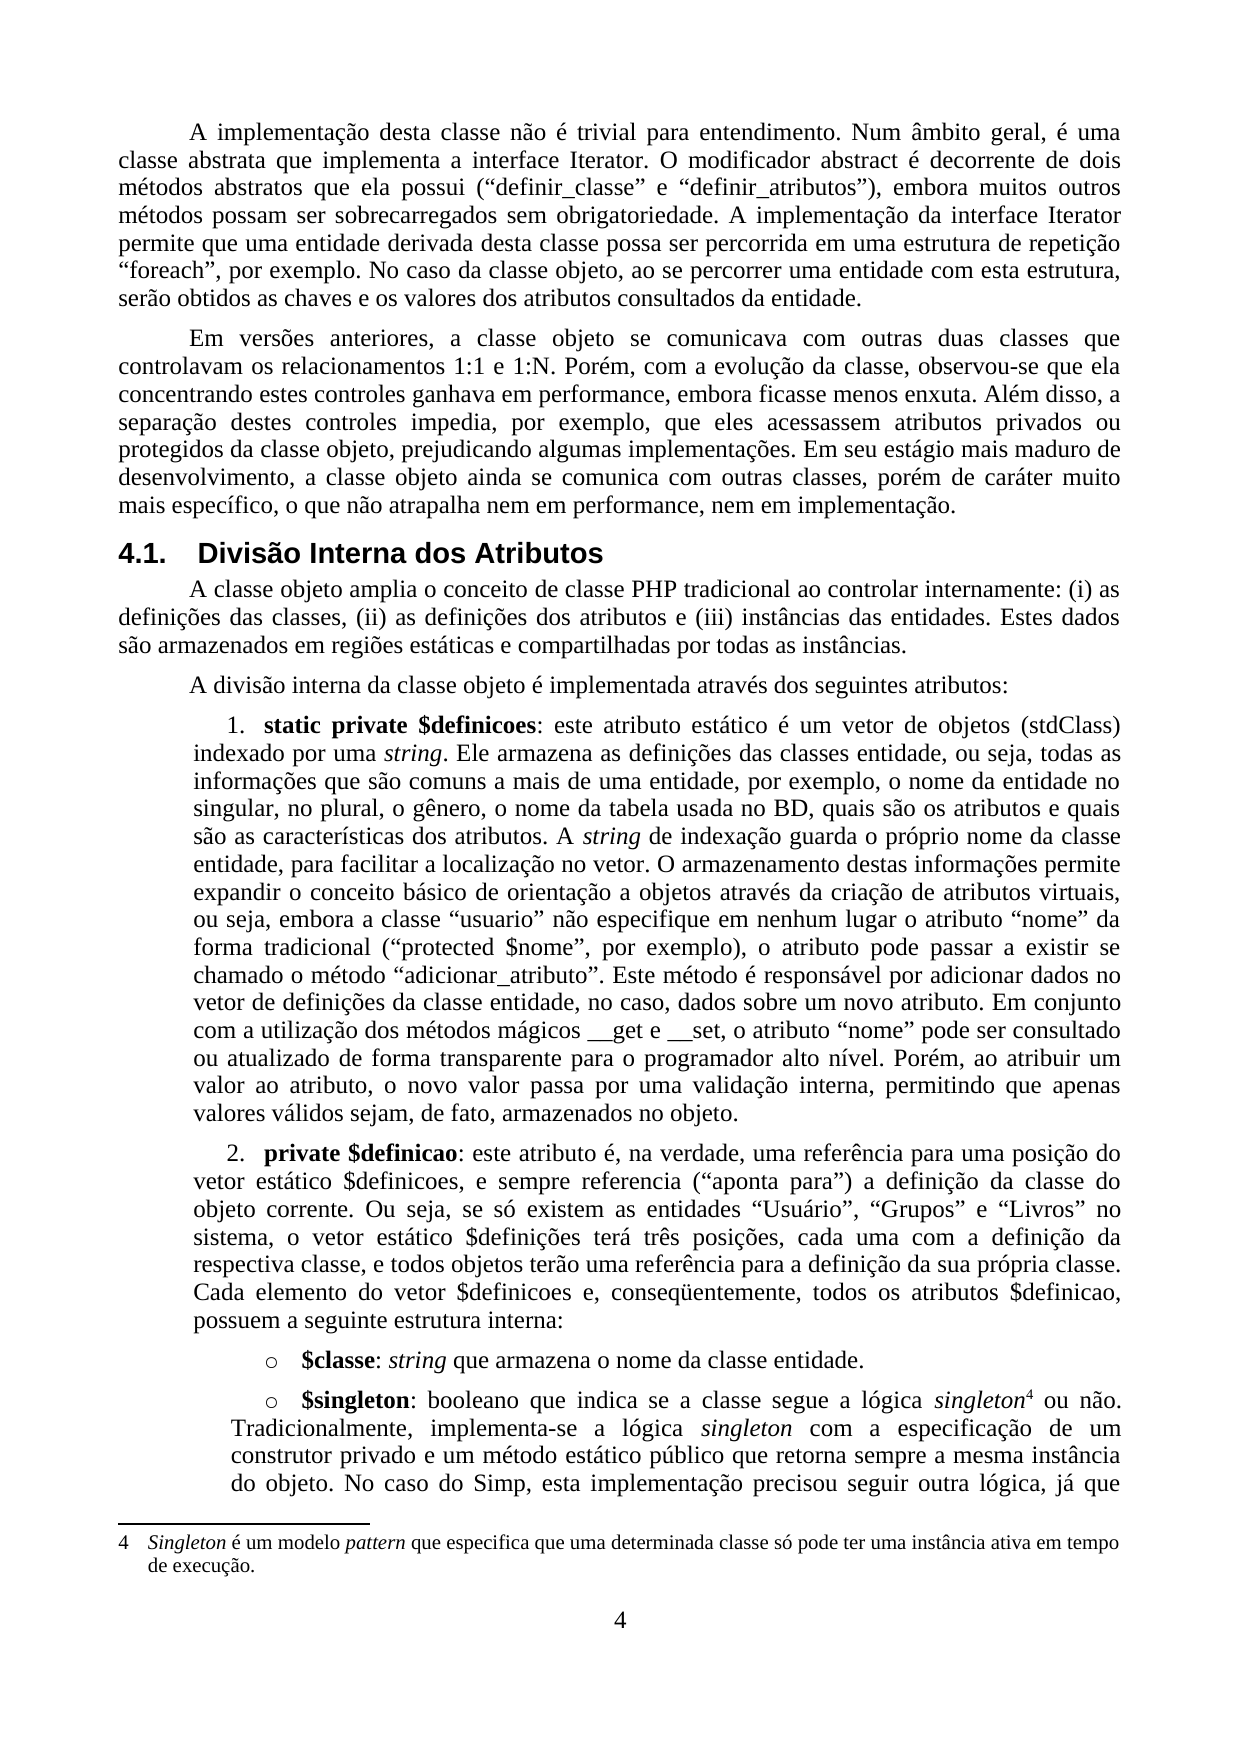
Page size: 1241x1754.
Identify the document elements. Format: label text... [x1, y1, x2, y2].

list static private $definicoes: este atributo estático é um vetor de objetos (stdClass) indexado por uma string. Ele armazena as definições das classes entidade, ou seja, todas as informações que são comuns a mais de uma entidade, por exemplo, o nome da entidade no singular, no plural, o gênero, o nome da tabela usada no BD, quais são os atributos e quais são as características dos atributos. A string de indexação guarda o próprio nome da classe entidade, para facilitar a localização no vetor. O armazenamento destas informações permite expandir o conceito básico de orientação a objetos através da criação de atributos virtuais, ou seja, embora a classe “usuario” não especifique em nenhum lugar o atributo “nome” da forma tradicional (“protected $nome”, por exemplo), o atributo pode passar a existir se chamado o método “adicionar_atributo”. Este método é responsável por adicionar dados no vetor de definições da classe entidade, no caso, dados sobre um novo atributo. Em conjunto com a utilização dos métodos mágicos __get e __set, o atributo “nome” pode ser consultado ou atualizado de forma transparente para o programador alto nível. Porém, ao atribuir um valor ao atributo, o novo valor passa por uma validação interna, permitindo que apenas valores válidos sejam, de fato, armazenados no objeto. [156, 711, 1122, 1127]
subtitle Divisão Interna dos Atributos [118, 537, 1122, 569]
list $singleton: booleano que indica se a classe segue a lógica singleton ou não. Tradicionalmente, implementa-se a lógica singleton com a especificação de um construtor privado e um método estático público que retorna sempre a mesma instância do objeto. No caso do Simp, esta implementação precisou seguir outra lógica, já que algumas entidades seriam singleton e outras não. Para tanto, existe um construtor público que retorna sempre a mesma instância caso identifique que a entidade requisitada seja singleton. [193, 1386, 1122, 1497]
text A implementação desta classe não é trivial para entendimento. Num âmbito geral, é uma classe abstrata que implementa a interface Iterator. O modificador abstract é decorrente de dois métodos abstratos que ela possui (“definir_classe” e “definir_atributos”), embora muitos outros métodos possam ser sobrecarregados sem obrigatoriedade. A implementação da interface Iterator permite que uma entidade derivada desta classe possa ser percorrida em uma estrutura de repetição “foreach”, por exemplo. No caso da classe objeto, ao se percorrer uma entidade com esta estrutura, serão obtidos as chaves e os valores dos atributos consultados da entidade. [118, 118, 1122, 312]
text A classe objeto amplia o conceito de classe PHP tradicional ao controlar internamente: (i) as definições das classes, (ii) as definições dos atributos e (iii) instâncias das entidades. Estes dados são armazenados em regiões estáticas e compartilhadas por todas as instâncias. [118, 576, 1122, 659]
list Singleton é um modelo pattern que especifica que uma determinada classe só pode ter uma instância ativa em tempo de execução. [118, 1531, 1122, 1577]
text A divisão interna da classe objeto é implementada através dos seguintes atributos: [118, 671, 1122, 699]
list $classe: string que armazena o nome da classe entidade. [193, 1346, 1122, 1374]
text Em versões anteriores, a classe objeto se comunicava com outras duas classes que controlavam os relacionamentos 1:1 e 1:N. Porém, com a evolução da classe, observou-se que ela concentrando estes controles ganhava em performance, embora ficasse menos enxuta. Além disso, a separação destes controles impedia, por exemplo, que eles acessassem atributos privados ou protegidos da classe objeto, prejudicando algumas implementações. Em seu estágio mais maduro de desenvolvimento, a classe objeto ainda se comunica com outras classes, porém de caráter muito mais específico, o que não atrapalha nem em performance, nem em implementação. [118, 324, 1122, 518]
list private $definicao: este atributo é, na verdade, uma referência para uma posição do vetor estático $definicoes, e sempre referencia (“aponta para”) a definição da classe do objeto corrente. Ou seja, se só existem as entidades “Usuário”, “Grupos” e “Livros” no sistema, o vetor estático $definições terá três posições, cada uma com a definição da respectiva classe, e todos objetos terão uma referência para a definição da sua própria classe. Cada elemento do vetor $definicoes e, conseqüentemente, todos os atributos $definicao, possuem a seguinte estrutura interna: [156, 1139, 1122, 1333]
